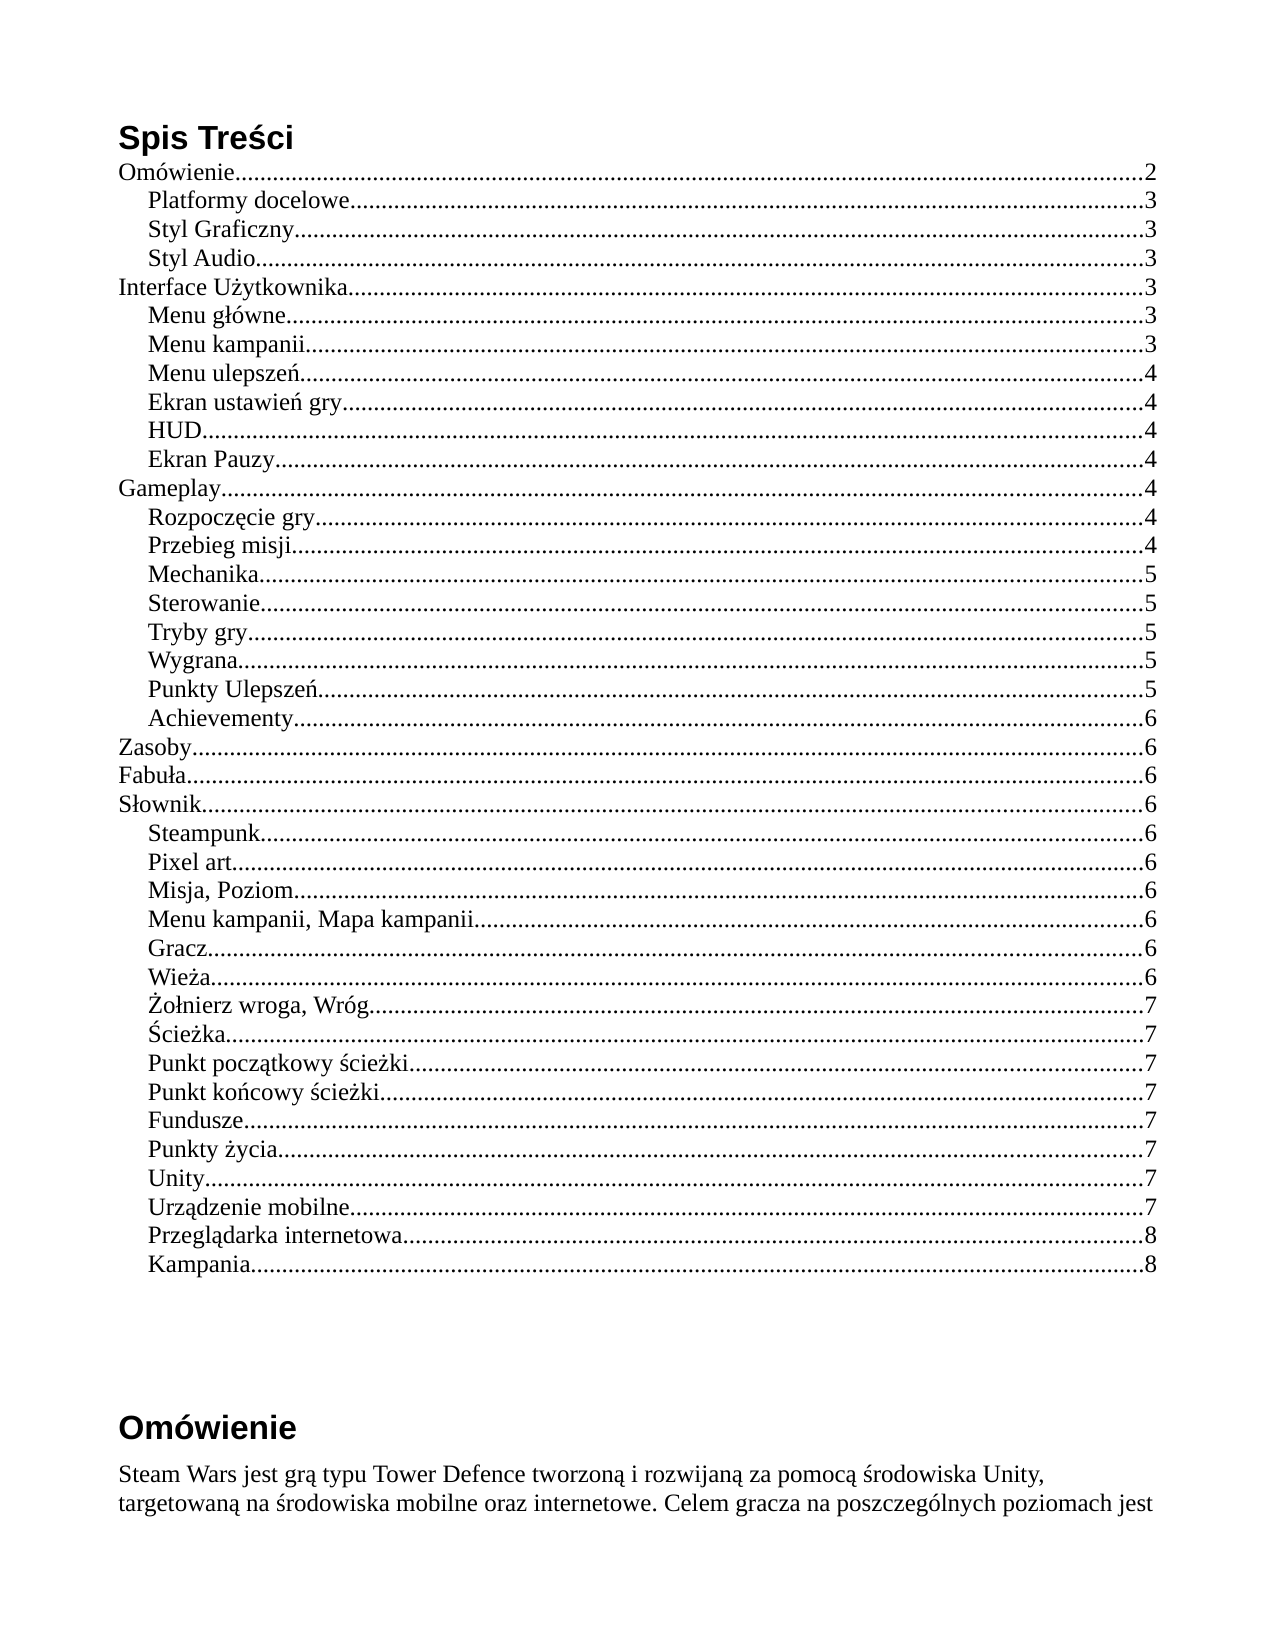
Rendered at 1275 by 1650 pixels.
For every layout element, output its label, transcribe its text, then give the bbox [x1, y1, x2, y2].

text Punkty Ulepszeń 5 [148, 674, 1157, 703]
text Styl Audio 3 [148, 243, 1157, 272]
text Słownik 6 [118, 789, 1157, 818]
text Steampunk 6 [148, 818, 1157, 847]
text Interface Użytkownika 3 [118, 272, 1157, 300]
text Fabuła 6 [118, 760, 1157, 789]
text Styl Graficzny 3 [148, 214, 1157, 243]
text Zasoby 6 [118, 732, 1157, 760]
text Omówienie 2 [118, 157, 1157, 185]
text Punkty życia 7 [148, 1134, 1157, 1163]
text Platformy docelowe 3 [148, 185, 1157, 214]
text Punkt początkowy ścieżki 7 [148, 1048, 1157, 1077]
text Sterowanie 5 [148, 588, 1157, 617]
text Rozpoczęcie gry 4 [148, 502, 1157, 530]
subtitle Omówienie [118, 1408, 1157, 1446]
subtitle Spis Treści [118, 118, 1157, 157]
text Achievementy 6 [148, 703, 1157, 732]
text Fundusze 7 [148, 1105, 1157, 1134]
text Ścieżka 7 [148, 1019, 1157, 1048]
text Mechanika 5 [148, 559, 1157, 588]
text Urządzenie mobilne 7 [148, 1192, 1157, 1220]
text Unity 7 [148, 1163, 1157, 1192]
text Kampania 8 [148, 1249, 1157, 1278]
text Menu ulepszeń 4 [148, 358, 1157, 387]
text Pixel art 6 [148, 847, 1157, 875]
text Ekran ustawień gry 4 [148, 387, 1157, 415]
text Gracz 6 [148, 933, 1157, 962]
text Przeglądarka internetowa 8 [148, 1220, 1157, 1249]
text Wieża 6 [148, 962, 1157, 990]
text Misja, Poziom 6 [148, 875, 1157, 904]
text Przebieg misji 4 [148, 530, 1157, 559]
text Steam Wars jest grą typu Tower Defence tworzoną i rozwijaną za pomocą środowiska Unity, targetowaną na środowiska mobilne oraz internetowe. Celem gracza na poszczególnych poziomach jest [118, 1459, 1157, 1516]
text Gameplay 4 [118, 473, 1157, 502]
text Ekran Pauzy 4 [148, 444, 1157, 473]
text Punkt końcowy ścieżki 7 [148, 1077, 1157, 1105]
text HUD 4 [148, 415, 1157, 444]
text Menu kampanii, Mapa kampanii 6 [148, 904, 1157, 933]
text Wygrana 5 [148, 645, 1157, 674]
text Żołnierz wroga, Wróg 7 [148, 990, 1157, 1019]
text Menu główne 3 [148, 300, 1157, 329]
text Tryby gry 5 [148, 617, 1157, 645]
text Menu kampanii 3 [148, 329, 1157, 358]
